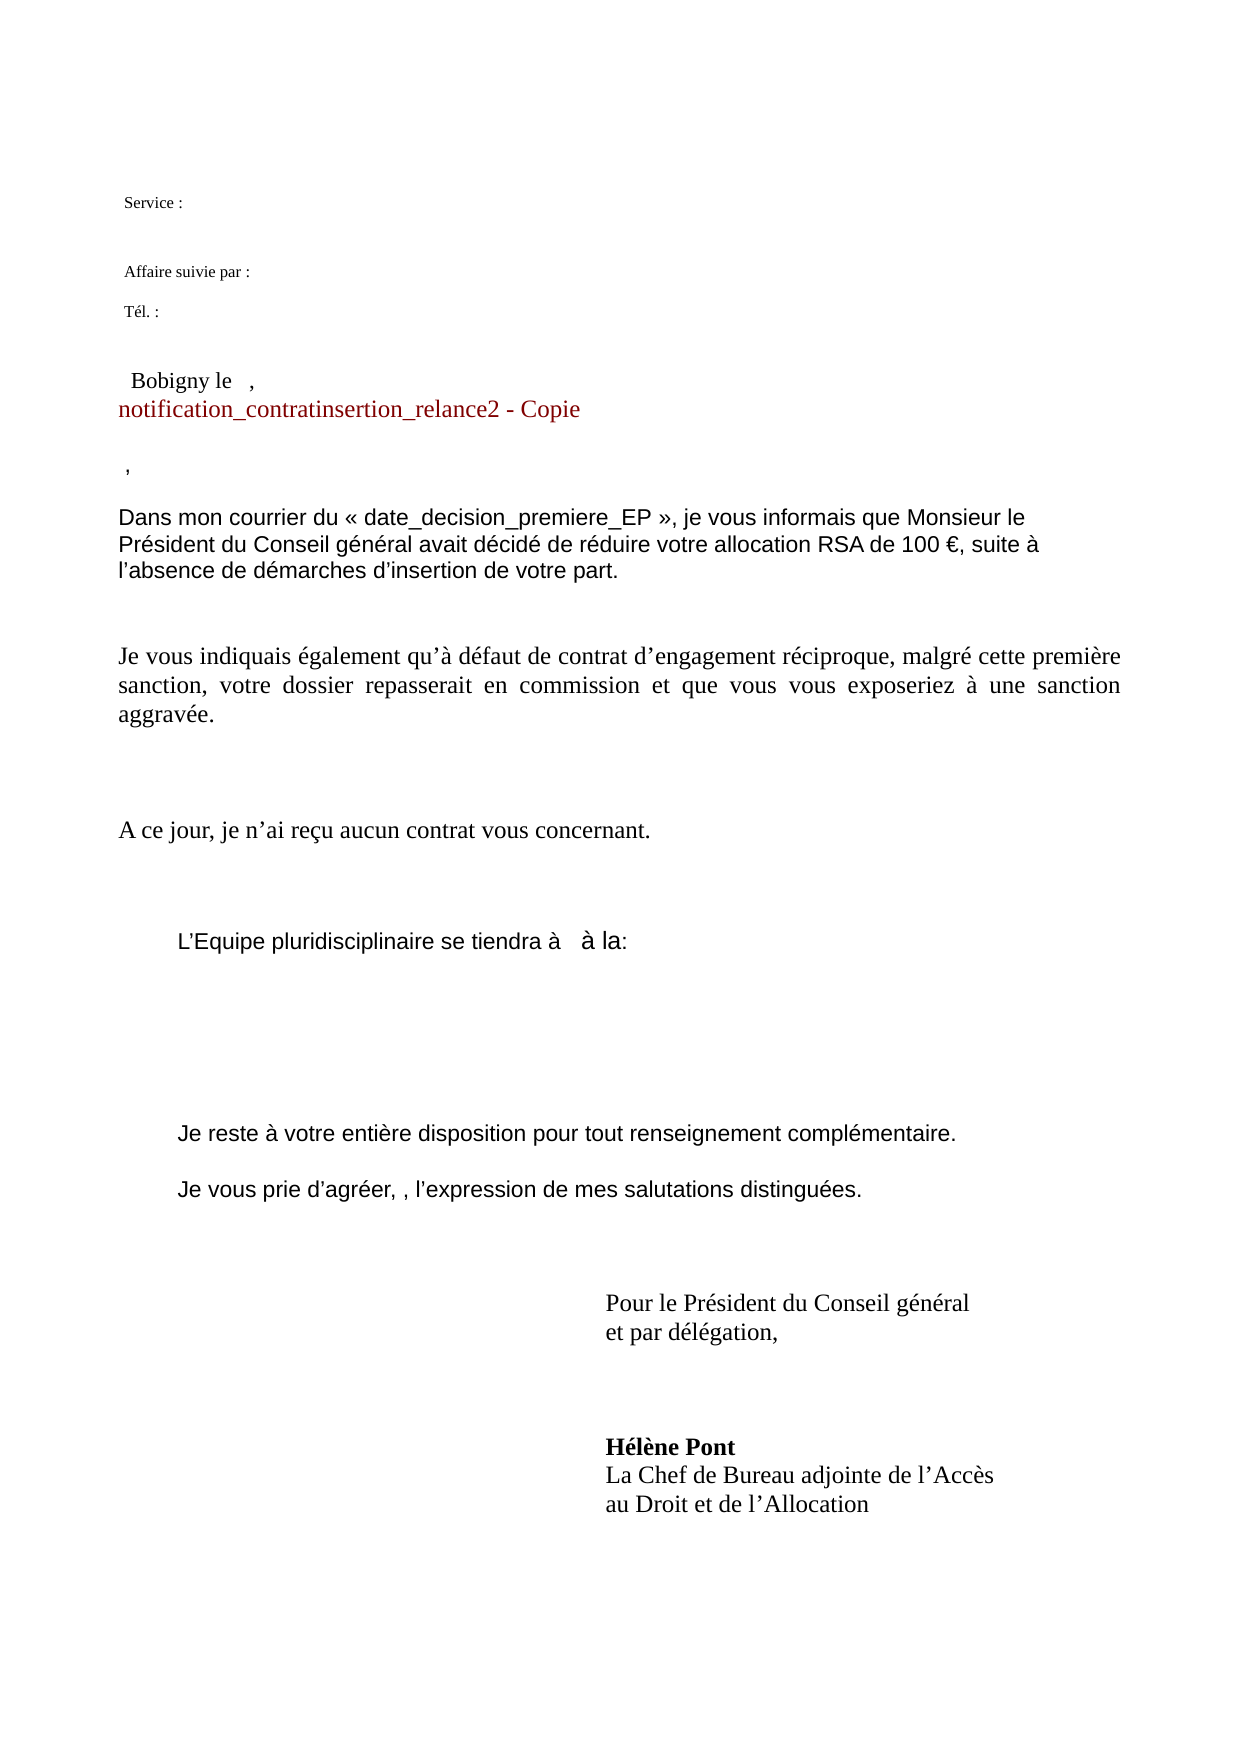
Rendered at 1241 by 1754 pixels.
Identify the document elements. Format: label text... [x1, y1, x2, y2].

text et par délégation, [605, 1317, 1122, 1346]
text Je vous indiquais également qu’à défaut de contrat d’engagement réciproque, malgré cette première sanction, votre dossier repasserait en commission et que vous vous exposeriez à une sanction aggravée. [118, 641, 1122, 728]
text Dans mon courrier du « date_decision_premiere_EP », je vous informais que Monsieur le Président du Conseil général avait décidé de réduire votre allocation RSA de 100 €, suite à l’absence de démarches d’insertion de votre part. [118, 504, 1122, 583]
table_cell [260, 256, 658, 296]
text notification_contratinsertion_relance2 - Copie [118, 394, 1122, 423]
text Je vous prie d’agréer, , l’expression de mes salutations distinguées. [177, 1176, 1122, 1202]
text au Droit et de l’Allocation [605, 1489, 1122, 1518]
text Pour le Président du Conseil général [605, 1288, 1122, 1317]
text La Chef de Bureau adjointe de l’Accès [605, 1461, 1122, 1489]
table_cell Affaire suivie par : [118, 256, 260, 296]
table_cell [260, 187, 658, 256]
table_cell Service : [118, 187, 260, 256]
text A ce jour, je n’ai reçu aucun contrat vous concernant. [118, 815, 1122, 844]
text Je reste à votre entière disposition pour tout renseignement complémentaire. [177, 1120, 1122, 1147]
text Hélène Pont [605, 1432, 1122, 1461]
text L’Equipe pluridisciplinaire se tiendra à à la: [177, 926, 1122, 955]
text Bobigny le , [118, 365, 1122, 394]
table_header [118, 147, 658, 187]
table_header [658, 147, 1122, 336]
table_cell Tél. : [118, 296, 260, 336]
text , [118, 451, 1122, 478]
table_cell [260, 296, 658, 336]
